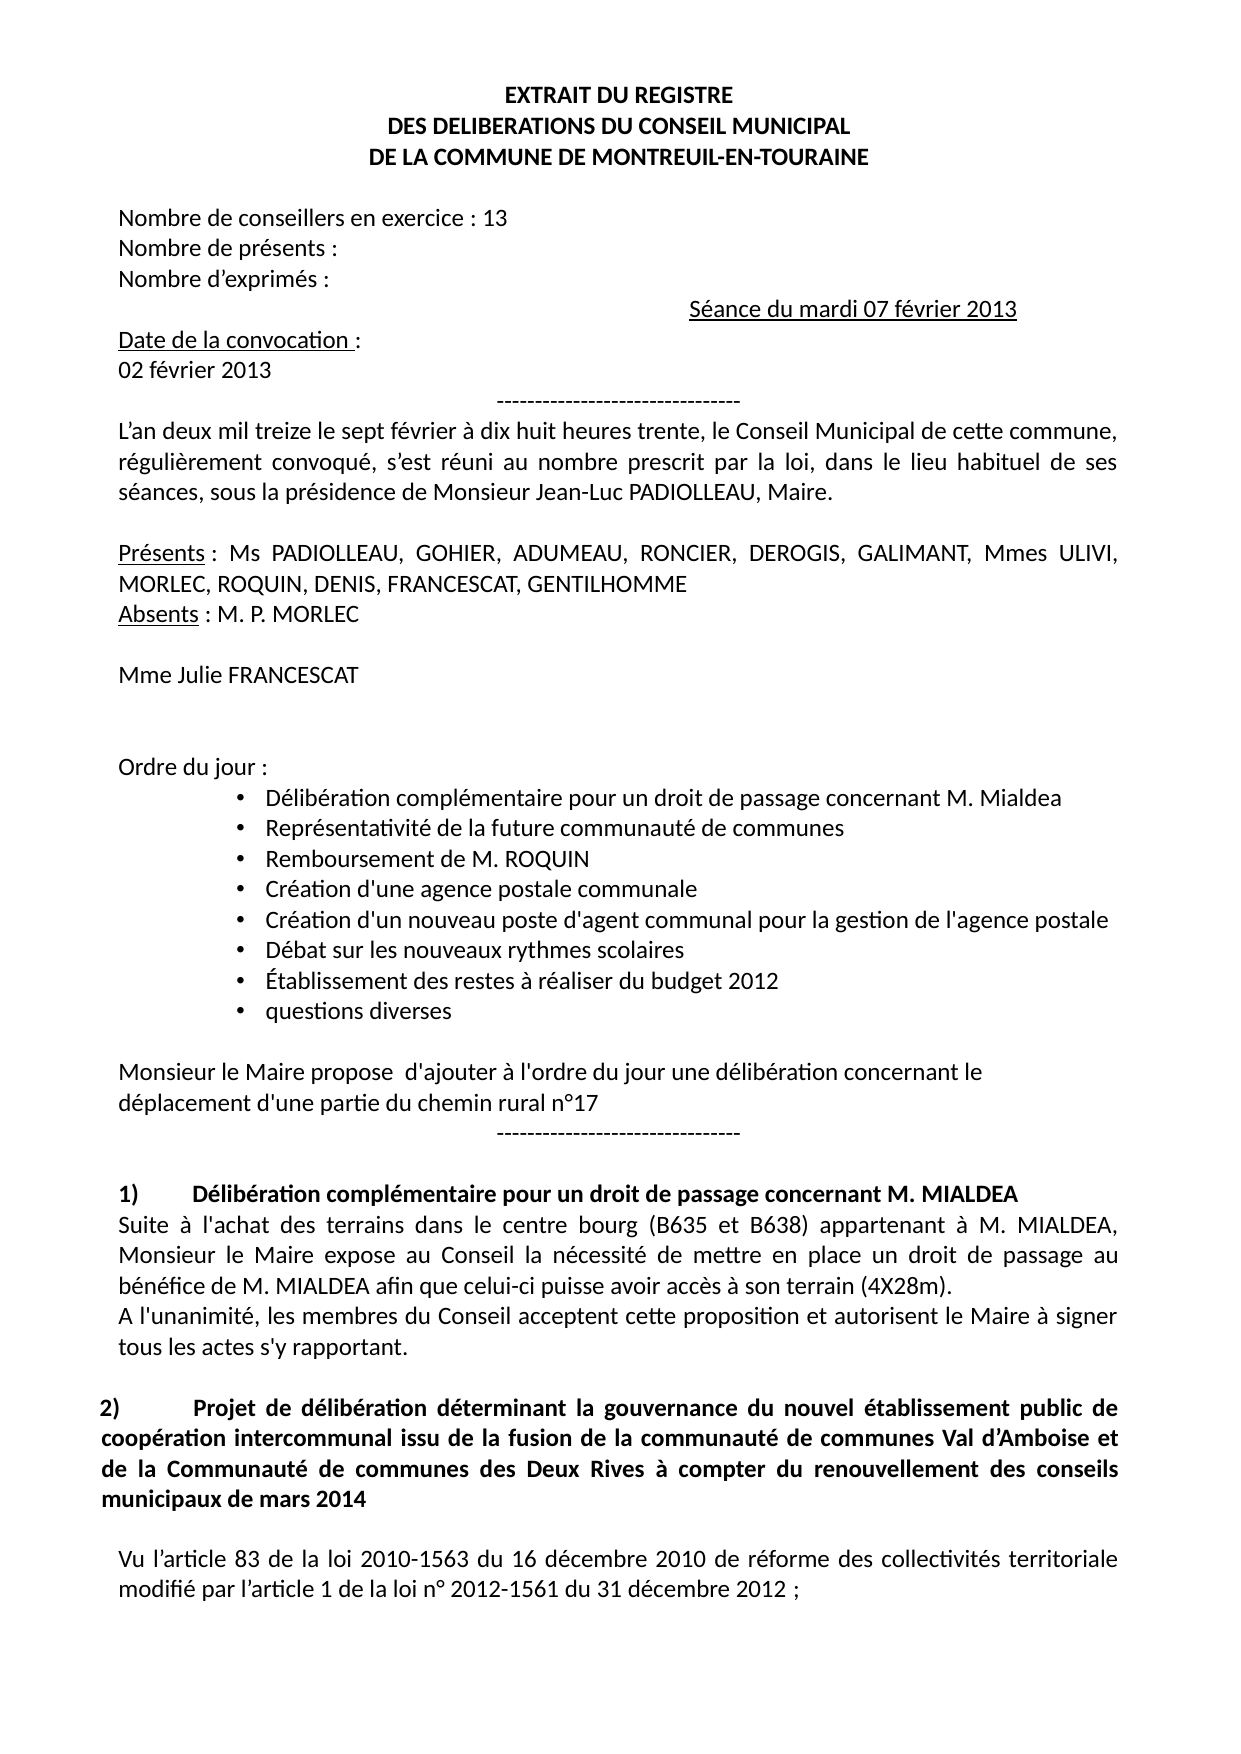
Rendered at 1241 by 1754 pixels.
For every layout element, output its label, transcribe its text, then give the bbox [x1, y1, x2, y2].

list Représentativité de la future communauté de communes [236, 812, 1120, 843]
list Remboursement de M. ROQUIN [236, 843, 1120, 873]
list questions diverses [236, 995, 1120, 1026]
text Monsieur le Maire propose d'ajouter à l'ordre du jour une délibération concernant le déplacement d'une partie du chemin rural n°17 [118, 1056, 1120, 1117]
list Création d'un nouveau poste d'agent communal pour la gestion de l'agence postale [236, 904, 1120, 934]
list Établissement des restes à réaliser du budget 2012 [236, 965, 1120, 995]
text EXTRAIT DU REGISTRE [118, 80, 1120, 110]
text 02 février 2013 [24, 354, 1120, 385]
text Suite à l'achat des terrains dans le centre bourg (B635 et B638) appartenant à M. MIALDEA, Monsieur le Maire expose au Conseil la nécessité de mettre en place un droit de passage au bénéfice de M. MIALDEA afin que celui-ci puisse avoir accès à son terrain (4X28m). [118, 1209, 1120, 1301]
text Vu l’article 83 de la loi 2010-1563 du 16 décembre 2010 de réforme des collectivités territoriale modifié par l’article 1 de la loi n° 2012-1561 du 31 décembre 2012 ; [118, 1543, 1120, 1604]
list Création d'une agence postale communale [236, 873, 1120, 904]
list Débat sur les nouveaux rythmes scolaires [236, 934, 1120, 965]
text Absents : M. P. MORLEC [118, 598, 1120, 629]
text Présents : Ms PADIOLLEAU, GOHIER, ADUMEAU, RONCIER, DEROGIS, GALIMANT, Mmes ULIVI, MORLEC, ROQUIN, DENIS, FRANCESCAT, GENTILHOMME [118, 537, 1120, 598]
text Séance du mardi 07 février 2013 [24, 293, 1120, 324]
list 1) Délibération complémentaire pour un droit de passage concernant M. MIALDEA [118, 1178, 1120, 1209]
text A l'unanimité, les membres du Conseil acceptent cette proposition et autorisent le Maire à signer tous les actes s'y rapportant. [118, 1301, 1120, 1362]
text Mme Julie FRANCESCAT [118, 659, 1120, 690]
text -------------------------------- [118, 385, 1120, 415]
list Projet de délibération déterminant la gouvernance du nouvel établissement public de coopération intercommunal issu de la fusion de la communauté de communes Val d’Amboise et de la Communauté de communes des Deux Rives à compter du renouvellement des conseils municipaux de mars 2014 [99, 1392, 1120, 1514]
text DES DELIBERATIONS DU CONSEIL MUNICIPAL [118, 110, 1120, 141]
text Nombre de présents : [118, 232, 1120, 263]
text L’an deux mil treize le sept février à dix huit heures trente, le Conseil Municipal de cette commune, régulièrement convoqué, s’est réuni au nombre prescrit par la loi, dans le lieu habituel de ses séances, sous la présidence de Monsieur Jean-Luc PADIOLLEAU, Maire. [118, 415, 1120, 507]
text DE LA COMMUNE DE MONTREUIL-EN-TOURAINE [118, 141, 1120, 171]
list Délibération complémentaire pour un droit de passage concernant M. Mialdea [236, 782, 1120, 812]
text Ordre du jour : [118, 751, 1120, 782]
text Date de la convocation : [24, 324, 1120, 354]
text Nombre de conseillers en exercice : 13 [118, 202, 1120, 232]
text Nombre d’exprimés : [24, 263, 1120, 293]
text -------------------------------- [118, 1117, 1120, 1148]
